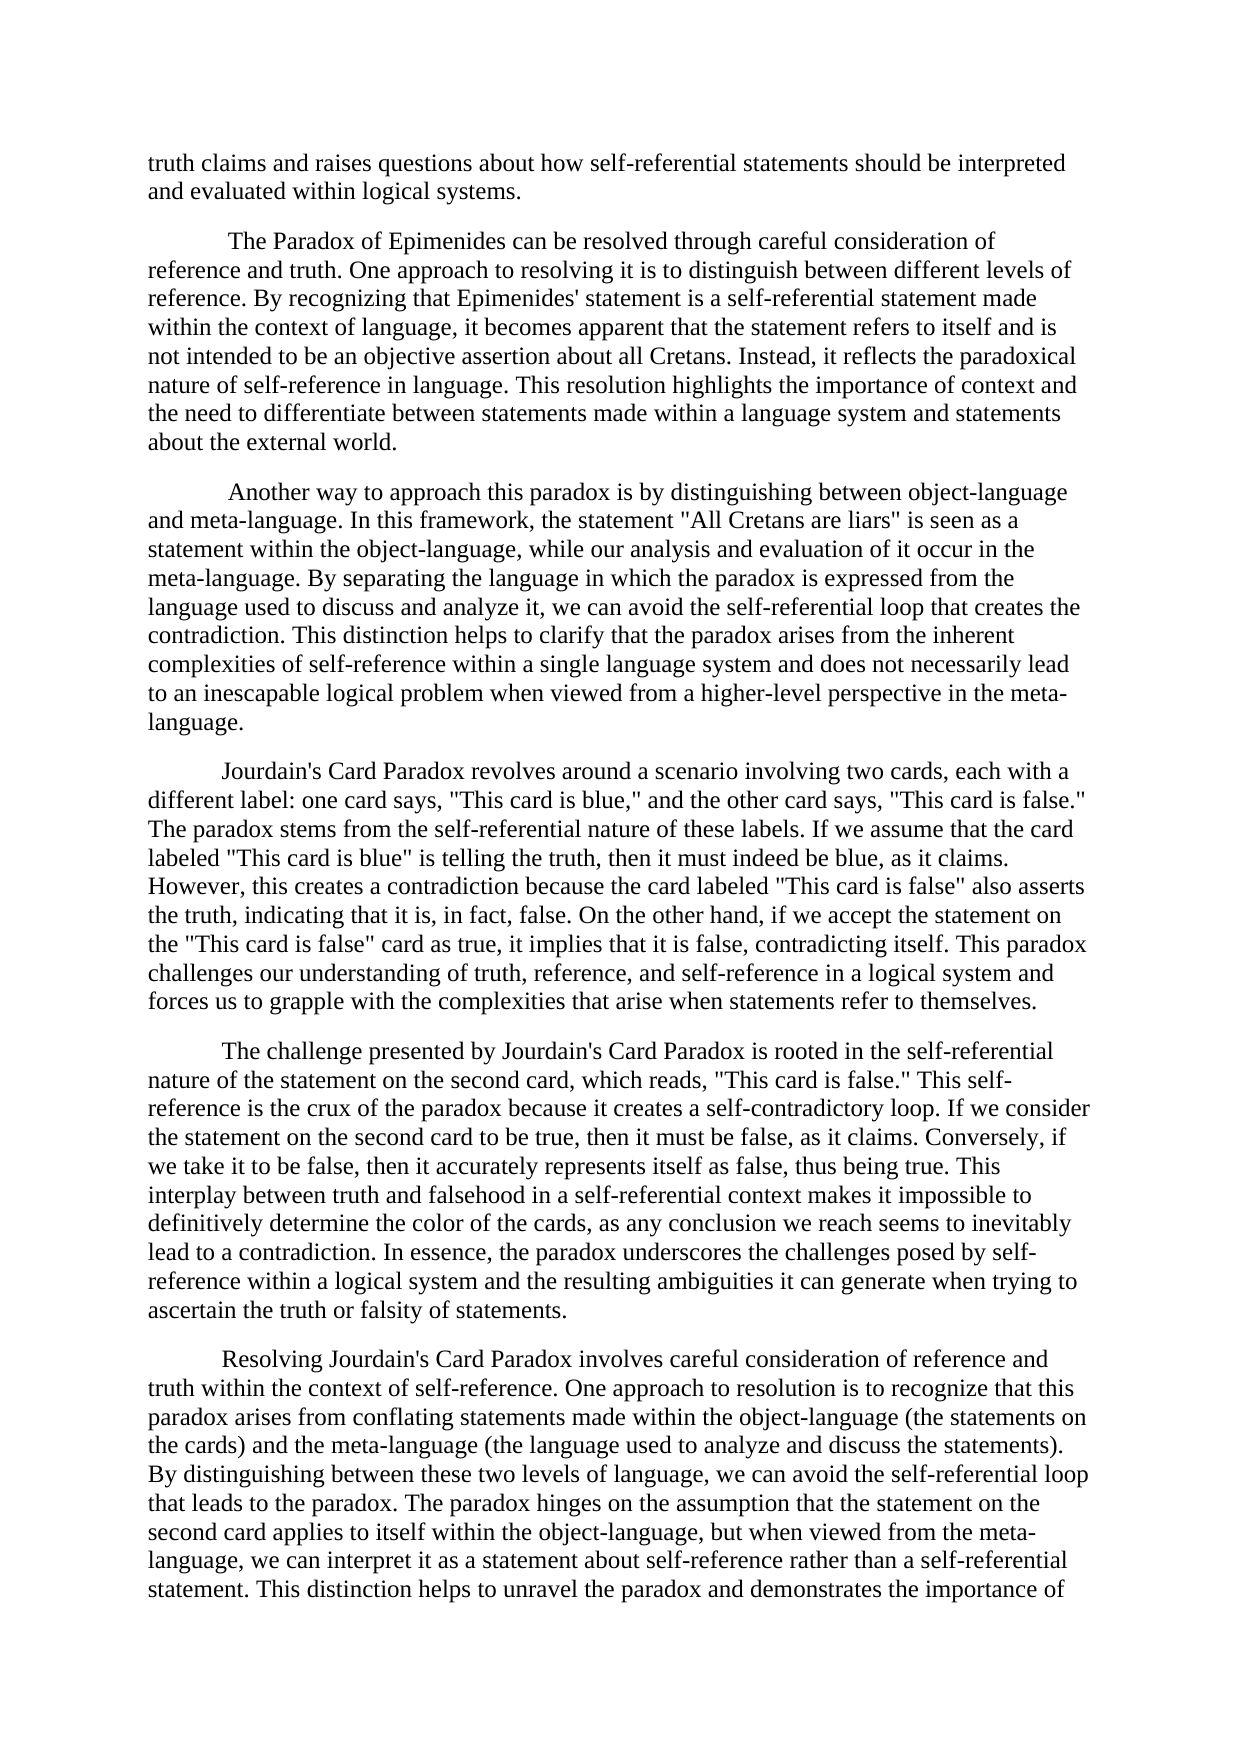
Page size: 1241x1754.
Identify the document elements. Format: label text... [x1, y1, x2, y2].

text Another way to approach this paradox is by distinguishing between object-language and meta-language. In this framework, the statement "All Cretans are liars" is seen as a statement within the object-language, while our analysis and evaluation of it occur in the meta-language. By separating the language in which the paradox is expressed from the language used to discuss and analyze it, we can avoid the self-referential loop that creates the contradiction. This distinction helps to clarify that the paradox arises from the inherent complexities of self-reference within a single language system and does not necessarily lead to an inescapable logical problem when viewed from a higher-level perspective in the meta-language. [148, 477, 1093, 736]
text The Paradox of Epimenides can be resolved through careful consideration of reference and truth. One approach to resolving it is to distinguish between different levels of reference. By recognizing that Epimenides' statement is a self-referential statement made within the context of language, it becomes apparent that the statement refers to itself and is not intended to be an objective assertion about all Cretans. Instead, it reflects the paradoxical nature of self-reference in language. This resolution highlights the importance of context and the need to differentiate between statements made within a language system and statements about the external world. [148, 226, 1093, 456]
text The challenge presented by Jourdain's Card Paradox is rooted in the self-referential nature of the statement on the second card, which reads, "This card is false." This self-reference is the crux of the paradox because it creates a self-contradictory loop. If we consider the statement on the second card to be true, then it must be false, as it claims. Conversely, if we take it to be false, then it accurately represents itself as false, thus being true. This interplay between truth and falsehood in a self-referential context makes it impossible to definitively determine the color of the cards, as any conclusion we reach seems to inevitably lead to a contradiction. In essence, the paradox underscores the challenges posed by self-reference within a logical system and the resulting ambiguities it can generate when trying to ascertain the truth or falsity of statements. [148, 1036, 1093, 1323]
text Jourdain's Card Paradox revolves around a scenario involving two cards, each with a different label: one card says, "This card is blue," and the other card says, "This card is false." The paradox stems from the self-referential nature of these labels. If we assume that the card labeled "This card is blue" is telling the truth, then it must indeed be blue, as it claims. However, this creates a contradiction because the card labeled "This card is false" also asserts the truth, indicating that it is, in fact, false. On the other hand, if we accept the statement on the "This card is false" card as true, it implies that it is false, contradicting itself. This paradox challenges our understanding of truth, reference, and self-reference in a logical system and forces us to grapple with the complexities that arise when statements refer to themselves. [148, 756, 1093, 1015]
text Resolving Jourdain's Card Paradox involves careful consideration of reference and truth within the context of self-reference. One approach to resolution is to recognize that this paradox arises from conflating statements made within the object-language (the statements on the cards) and the meta-language (the language used to analyze and discuss the statements). By distinguishing between these two levels of language, we can avoid the self-referential loop that leads to the paradox. The paradox hinges on the assumption that the statement on the second card applies to itself within the object-language, but when viewed from the meta-language, we can interpret it as a statement about self-reference rather than a self-referential statement. This distinction helps to unravel the paradox and demonstrates the importance of [148, 1344, 1093, 1603]
text truth claims and raises questions about how self-referential statements should be interpreted and evaluated within logical systems. [148, 148, 1093, 205]
